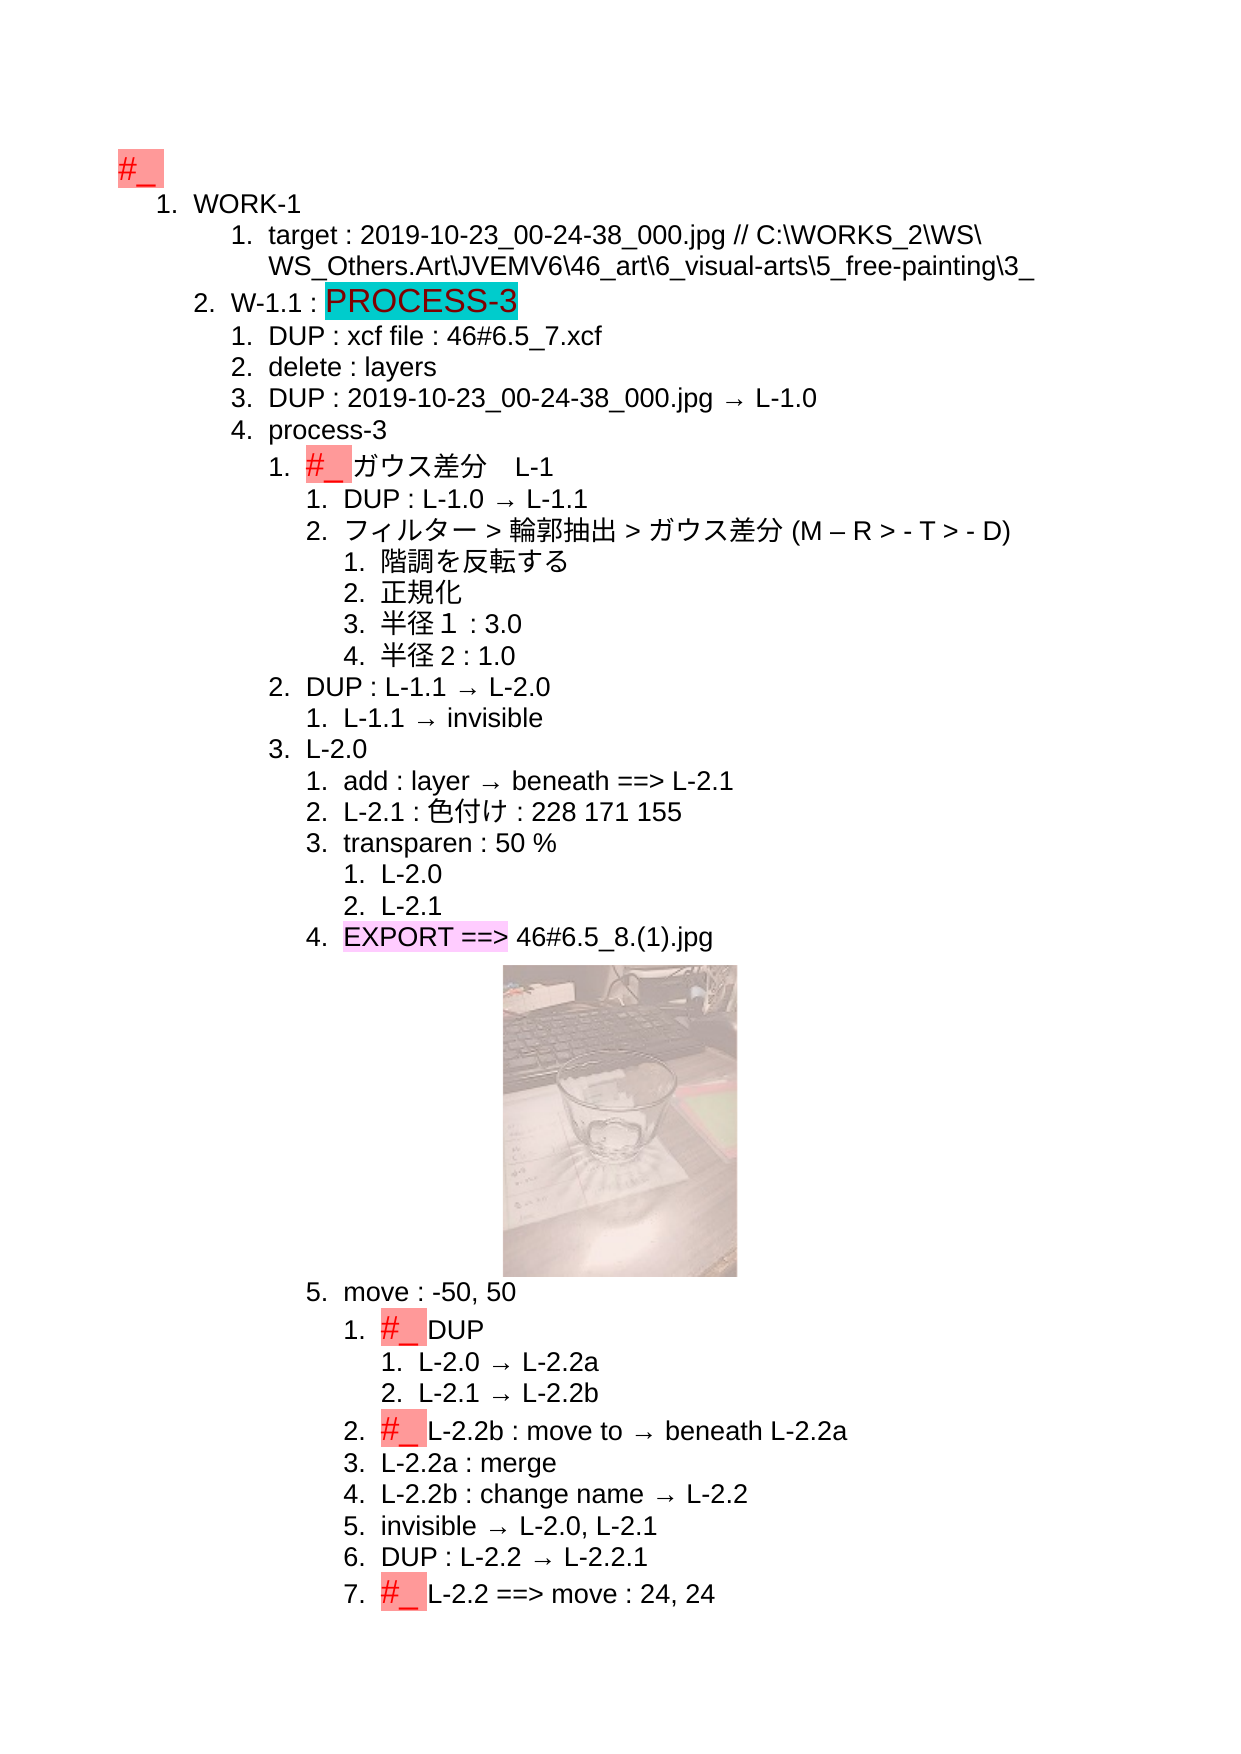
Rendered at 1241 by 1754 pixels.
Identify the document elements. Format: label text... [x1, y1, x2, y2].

list EXPORT ==> 46#6.5_8.(1).jpg [306, 921, 1122, 952]
picture [502, 965, 738, 1277]
list #_ ガウス差分 L-1 [268, 445, 1122, 483]
list フィルター > 輪郭抽出 > ガウス差分 (M – R > - T > - D) [306, 515, 1122, 546]
list W-1.1 : PROCESS-3 [193, 282, 1122, 320]
list #_ DUP [343, 1308, 1122, 1346]
list L-1.1 → invisible [306, 702, 1122, 733]
text #_ [118, 149, 1122, 188]
list target : 2019-10-23_00-24-38_000.jpg // C:\WORKS_2\WS\WS_Others.Art\JVEMV6\46_art\6_visual-arts\5_free-painting\3_ [231, 219, 1122, 282]
list L-2.0 → L-2.2a [381, 1346, 1122, 1377]
list invisible → L-2.0, L-2.1 [343, 1509, 1122, 1541]
list 半径１ : 3.0 [343, 608, 1122, 640]
list L-2.1 [343, 890, 1122, 921]
list DUP : xcf file : 46#6.5_7.xcf [231, 320, 1122, 351]
list L-2.1 : 色付け : 228 171 155 [306, 796, 1122, 827]
list DUP : 2019-10-23_00-24-38_000.jpg → L-1.0 [231, 382, 1122, 414]
list 階調を反転する [343, 546, 1122, 577]
list DUP : L-1.0 → L-1.1 [306, 483, 1122, 515]
list L-2.1 → L-2.2b [381, 1377, 1122, 1409]
list process-3 [231, 414, 1122, 445]
list L-2.2b : change name → L-2.2 [343, 1478, 1122, 1509]
list DUP : L-2.2 → L-2.2.1 [343, 1541, 1122, 1572]
list L-2.0 [268, 733, 1122, 765]
list transparen : 50 % [306, 827, 1122, 858]
list delete : layers [231, 351, 1122, 382]
list 正規化 [343, 577, 1122, 608]
list DUP : L-1.1 → L-2.0 [268, 671, 1122, 702]
list #_ L-2.2b : move to → beneath L-2.2a [343, 1409, 1122, 1447]
list move : -50, 50 [306, 952, 1122, 1308]
list L-2.0 [343, 858, 1122, 890]
list L-2.2a : merge [343, 1447, 1122, 1478]
list WORK-1 [156, 188, 1122, 219]
list 半径2 : 1.0 [343, 640, 1122, 671]
list #_ L-2.2 ==> move : 24, 24 [343, 1572, 1122, 1611]
list add : layer → beneath ==> L-2.1 [306, 765, 1122, 796]
